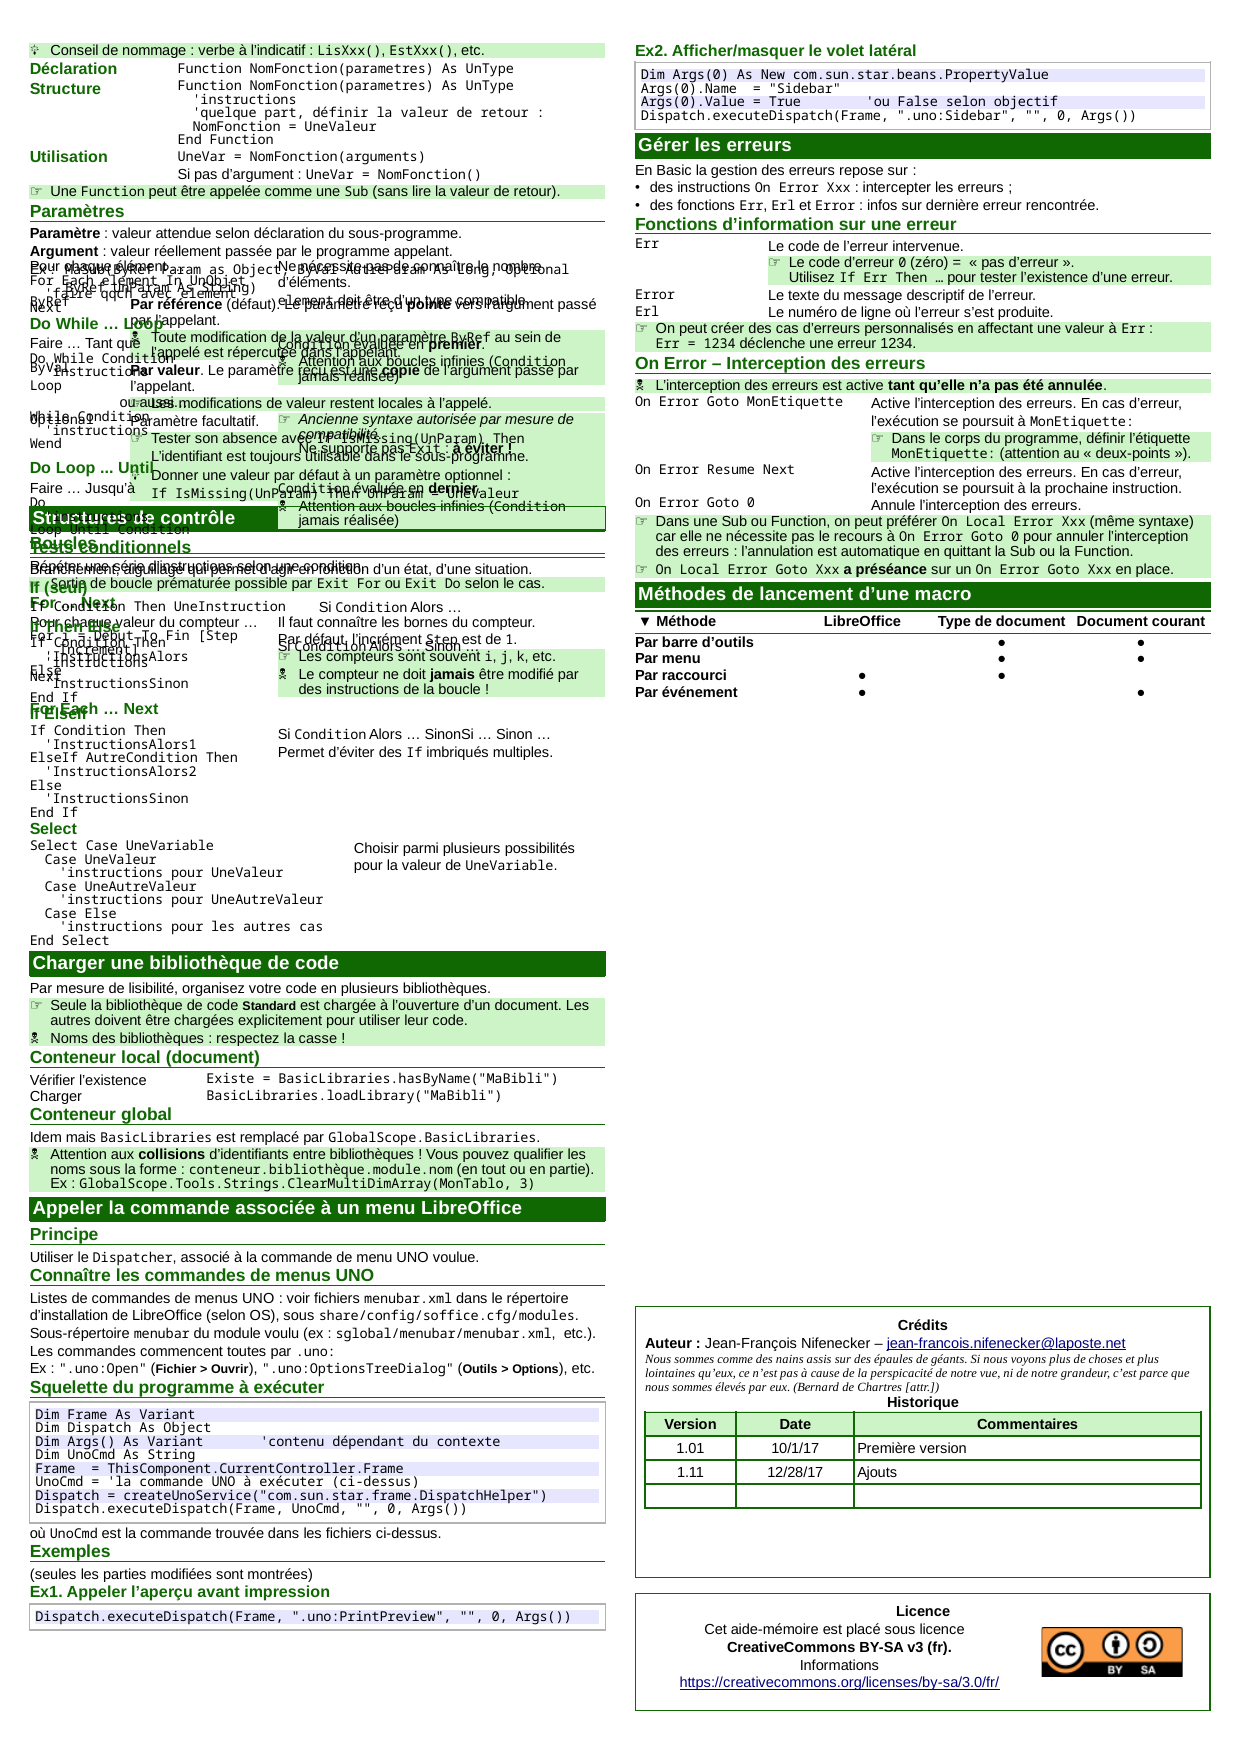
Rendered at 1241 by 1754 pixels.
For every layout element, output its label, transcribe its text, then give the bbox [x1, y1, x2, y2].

table_cell 01/10/2017 [737, 1437, 853, 1459]
table_cell Error [635, 287, 768, 304]
text où UnoCmd est la commande trouvée dans les fichiers ci-dessus. [29, 1524, 605, 1542]
table_cell 28/12/2017 [737, 1461, 853, 1483]
table_cell ou aussi… [30, 393, 278, 411]
table_header Faire … Tant que Do While Condition 'instructions Loop [30, 335, 278, 393]
subtitle Squelette du programme à exécuter [29, 1379, 605, 1398]
table_header [1034, 1620, 1187, 1691]
table_cell Annule l’interception des erreurs. [871, 497, 1211, 513]
table_header Vérifier l’existence [30, 1071, 206, 1088]
table_header Si Condition Alors … [319, 599, 605, 617]
table_cell On Error Goto 0 [635, 497, 871, 513]
text Idem mais BasicLibraries est remplacé par GlobalScope.BasicLibraries. [29, 1128, 605, 1146]
table_header Dispatch.executeDispatch(Frame, ".uno:PrintPreview", "", 0, Args()) [30, 1605, 605, 1629]
table_cell Active l’interception des erreurs. En cas d’erreur, l’exécution se poursuit à la prochaine instruction. [871, 464, 1211, 497]
table_cell Structure [30, 80, 177, 147]
subtitle Conteneur local (document) [257, 1050, 605, 1067]
subtitle Ex1. Appeler l’aperçu avant impression [29, 1584, 605, 1601]
table_header Cet aide-mémoire est placé sous licence CreativeCommons BY-SA v3 (fr). Informations https://creativecommons.org/licenses/by-sa/3.0/fr/ [645, 1620, 1034, 1691]
table_cell [1071, 667, 1211, 683]
table_cell Par menu [635, 650, 792, 667]
text Nous sommes comme des nains assis sur des épaules de géants. Si nous voyons plus de choses et plus lointaines qu’eux, ce n’est pas à cause de la perspicacité de notre vue, ni de notre grandeur, c’est parce que nous sommes élevés par eux. (Bernard de Chartres [attr.]) [645, 1352, 1201, 1394]
table_cell Ajouts [855, 1461, 1200, 1483]
table_cell Erl [635, 304, 768, 320]
table_cell ● [932, 634, 1071, 650]
text Branchement, aiguillage qui permet d’agir en fonction d’un état, d’une situation. [29, 561, 605, 578]
table_cell Par barre d’outils [635, 634, 792, 650]
subtitle Conteneur local (document) [168, 1050, 257, 1067]
table_cell [737, 1485, 853, 1507]
table_header If Condition Then UneInstruction [30, 599, 319, 617]
title Licence [645, 1603, 1201, 1620]
table_cell Le texte du message descriptif de l’erreur. [768, 287, 1211, 304]
table_cell UneVar = NomFonction(arguments) Si pas d’argument : UneVar = NomFonction() [178, 148, 605, 183]
table_cell Par événement [635, 684, 792, 700]
subtitle If (seul) [29, 580, 605, 597]
subtitle Tests conditionnels [72, 539, 605, 553]
subtitle Select [29, 821, 605, 838]
table_cell Par raccourci [635, 667, 792, 683]
table_header Date [737, 1413, 853, 1435]
table_header Faire … Jusqu’à Do 'instructions Loop Until Condition [30, 479, 278, 506]
subtitle Fonctions d’information sur une erreur [635, 216, 1211, 233]
table_cell 1.11 [646, 1461, 735, 1483]
table_cell Charger [30, 1088, 206, 1104]
subtitle On Error – Interception des erreurs [635, 355, 1211, 373]
table_header Si Condition Alors … SinonSi … Sinon … Permet d’éviter des If imbriqués multiples. [278, 725, 605, 820]
table_cell Function NomFonction(parametres) As UnType 'instructions 'quelque part, définir la valeur de retour : NomFonction = UneValeur End Function [178, 80, 605, 147]
text ☞ Une Function peut être appelée comme une Sub (sans lire la valeur de retour). [29, 185, 605, 199]
text Paramètre : valeur attendue selon déclaration du sous-programme. [29, 225, 605, 242]
table_header LibreOffice [793, 612, 932, 633]
table_cell ● [793, 684, 932, 700]
table_cell BasicLibraries.loadLibrary("MaBibli") [206, 1088, 605, 1104]
text (seules les parties modifiées sont montrées) [29, 1565, 605, 1583]
text En Basic la gestion des erreurs repose sur : [635, 161, 1211, 179]
subtitle Ex2. Afficher/masquer le volet latéral [635, 43, 1211, 60]
table_header Pour chaque élément … For Each element In UnObjet 'faire qqch avec element Next [30, 258, 278, 315]
text Utiliser le Dispatcher, associé à la commande de menu UNO voulue. [29, 1248, 605, 1266]
table_header Si Condition Alors … Sinon … [278, 637, 605, 705]
text Les commandes commencent toutes par .uno: [29, 1342, 605, 1360]
picture [1041, 1627, 1183, 1677]
table_header Condition évaluée en premier.  Attention aux boucles infinies (Condition jamais réalisée) [278, 385, 605, 393]
text  Conseil de nommage : verbe à l’indicatif : LisXxx(), EstXxx(), etc. [29, 43, 605, 58]
table_header Le code de l’erreur intervenue. ☞ Le code d’erreur 0 (zéro) = « pas d’erreur ». Utilisez If Err Then … pour tester l’existence d’une erreur. [768, 238, 1211, 256]
list des instructions On Error Xxx : intercepter les erreurs ; [635, 179, 1211, 196]
table_cell While Condition 'instructions Wend [30, 411, 278, 459]
text Par mesure de lisibilité, organisez votre code en plusieurs bibliothèques. [29, 979, 605, 997]
table_cell ● [1071, 684, 1211, 700]
table_cell [855, 1485, 1200, 1507]
table_header Active l’interception des erreurs. En cas d’erreur, l’exécution se poursuit à MonEtiquette: ☞ Dans le corps du programme, définir l’étiquette MonEtiquette: (attention au « deux-points »). [871, 395, 1211, 432]
table_header Condition évaluée en dernier.  Attention aux boucles infinies (Condition jamais réalisée) [278, 479, 605, 499]
subtitle Tests conditionnels [29, 543, 605, 558]
table_header Déclaration [30, 60, 177, 80]
subtitle Conteneur global [29, 1106, 605, 1125]
table_cell 1.01 [646, 1437, 735, 1459]
table_header Ne nécessite pas de connaître le nombre d’éléments. element doit être d’un type compatible. [278, 258, 605, 315]
table_header Commentaires [855, 1413, 1200, 1435]
subtitle If Then Else [108, 619, 605, 635]
text Auteur : Jean-François Nifenecker – jean-francois.nifenecker@laposte.net [645, 1334, 1201, 1352]
subtitle Do Loop ... Until [29, 461, 152, 477]
subtitle Gérer les erreurs [636, 134, 1210, 158]
text Argument : valeur réellement passée par le programme appelant. [29, 242, 605, 260]
table_cell Le numéro de ligne où l’erreur s’est produite. [768, 304, 1211, 320]
table_cell [646, 1485, 735, 1507]
text ☞ Seule la bibliothèque de code Standard est chargée à l’ouverture d’un document. Les autres doivent être chargées explicitement pour utiliser leur code. [29, 998, 605, 1028]
text Ex : ".uno:Open" (Fichier > Ouvrir), ".uno:OptionsTreeDialog" (Outils > Options), etc. [29, 1360, 605, 1377]
subtitle Exemples [29, 1543, 605, 1562]
table_cell On Error Resume Next [635, 464, 871, 497]
title Historique [645, 1394, 1201, 1411]
table_header Existe = BasicLibraries.hasByName("MaBibli") [206, 1071, 605, 1088]
table_header Document courant [1071, 612, 1211, 633]
subtitle If Then Else [32, 619, 94, 635]
table_header Condition évaluée en premier.  Attention aux boucles infinies (Condition jamais réalisée) [390, 335, 605, 355]
table_header Err [635, 238, 768, 287]
subtitle Charger une bibliothèque de code [31, 952, 605, 976]
subtitle Do Loop ... Until [152, 461, 605, 477]
table_header Version [646, 1413, 735, 1435]
table_header Function NomFonction(parametres) As UnType [178, 60, 605, 80]
table_cell [793, 650, 932, 667]
text  Noms des bibliothèques : respectez la casse ! [29, 1031, 605, 1046]
subtitle Paramètres [29, 203, 605, 222]
table_header Dim Frame As Variant Dim Dispatch As Object Dim Args() As Variant 'contenu dépendant du contexte Dim UnoCmd As String Frame = ThisComponent.CurrentController.Frame UnoCmd = 'la commande UNO à exécuter (ci-dessus) Dispatch = createUnoService("com.sun.star.frame.DispatchHelper") Dispatch.executeDispatch(Frame, UnoCmd, "", 0, Args()) [30, 1403, 605, 1522]
title Crédits [645, 1316, 1201, 1334]
table_header Type de document [932, 612, 1071, 633]
table_header Select Case UneVariable Case UneValeur 'instructions pour UneValeur Case UneAutreValeur 'instructions pour UneAutreValeur Case Else 'instructions pour les autres cas End Select [30, 840, 354, 948]
table_cell ● [932, 650, 1071, 667]
table_header Faire … Jusqu’à Do 'instructions Loop Until Condition [31, 507, 278, 531]
subtitle Do While … Loop [29, 316, 156, 333]
table_cell [932, 684, 1071, 700]
table_header If Condition Then 'InstructionsAlors1 ElseIf AutreCondition Then 'InstructionsAlors2 Else 'InstructionsSinon End If [30, 725, 278, 820]
subtitle Méthodes de lancement d’une macro [636, 583, 1210, 607]
subtitle Conteneur local (document) [29, 1050, 168, 1068]
subtitle Connaître les commandes de menus UNO [29, 1267, 605, 1286]
subtitle Appeler la commande associée à un menu LibreOffice [31, 1198, 605, 1221]
text  L’interception des erreurs est active tant qu’elle n’a pas été annulée. [635, 379, 1211, 393]
text ☞ On peut créer des cas d’erreurs personnalisés en affectant une valeur à Err : Err = 1234 déclenche une erreur 1234. [635, 322, 1211, 352]
subtitle Do While … Loop [156, 316, 605, 333]
subtitle If ElseIf [29, 707, 605, 723]
text ☞ On Local Error Goto Xxx a préséance sur un On Error Goto Xxx en place. [635, 563, 1211, 578]
text ☞ Dans une Sub ou Function, on peut préférer On Local Error Xxx (même syntaxe) car elle ne nécessite pas le recours à On Error Goto 0 pour annuler l’interception des erreurs : l’annulation est automatique en quittant la Sub ou la Function. [635, 515, 1211, 559]
table_cell Utilisation [30, 148, 177, 183]
table_header On Error Goto MonEtiquette [635, 395, 871, 463]
subtitle Principe [29, 1226, 605, 1245]
table_header Faire … Jusqu’à Do 'instructions Loop Until Condition [55, 532, 278, 537]
table_cell ● [932, 667, 1071, 683]
text  Attention aux collisions d’identifiants entre bibliothèques ! Vous pouvez qualifier les noms sous la forme : conteneur.bibliothèque.module.nom (en tout ou en partie). Ex : GlobalScope.Tools.Strings.ClearMultiDimArray(MonTablo, 3) [29, 1147, 605, 1192]
table_cell ● [1071, 650, 1211, 667]
table_cell ● [793, 667, 932, 683]
table_header If Condition Then 'InstructionsAlors Else 'InstructionsSinon End If [30, 637, 278, 705]
table_header ▼ Méthode [635, 612, 792, 633]
table_header Choisir parmi plusieurs possibilités pour la valeur de UneVariable. [354, 840, 605, 948]
text Listes de commandes de menus UNO : voir fichiers menubar.xml dans le répertoire d’installation de LibreOffice (selon OS), sous share/config/soffice.cfg/modules. Sous-répertoire menubar du module voulu (ex : sglobal/menubar/menubar.xml, etc.). [29, 1289, 605, 1342]
table_cell Première version [855, 1437, 1200, 1459]
table_cell [793, 634, 932, 650]
list des fonctions Err, Erl et Error : infos sur dernière erreur rencontrée. [635, 196, 1211, 214]
table_cell [278, 393, 605, 411]
table_header Dim Args(0) As New com.sun.star.beans.PropertyValue Args(0).Name = "Sidebar" Args(0).Value = True 'ou False selon objectif Dispatch.executeDispatch(Frame, ".uno:Sidebar", "", 0, Args()) [636, 63, 1210, 129]
table_cell ● [1071, 634, 1211, 650]
